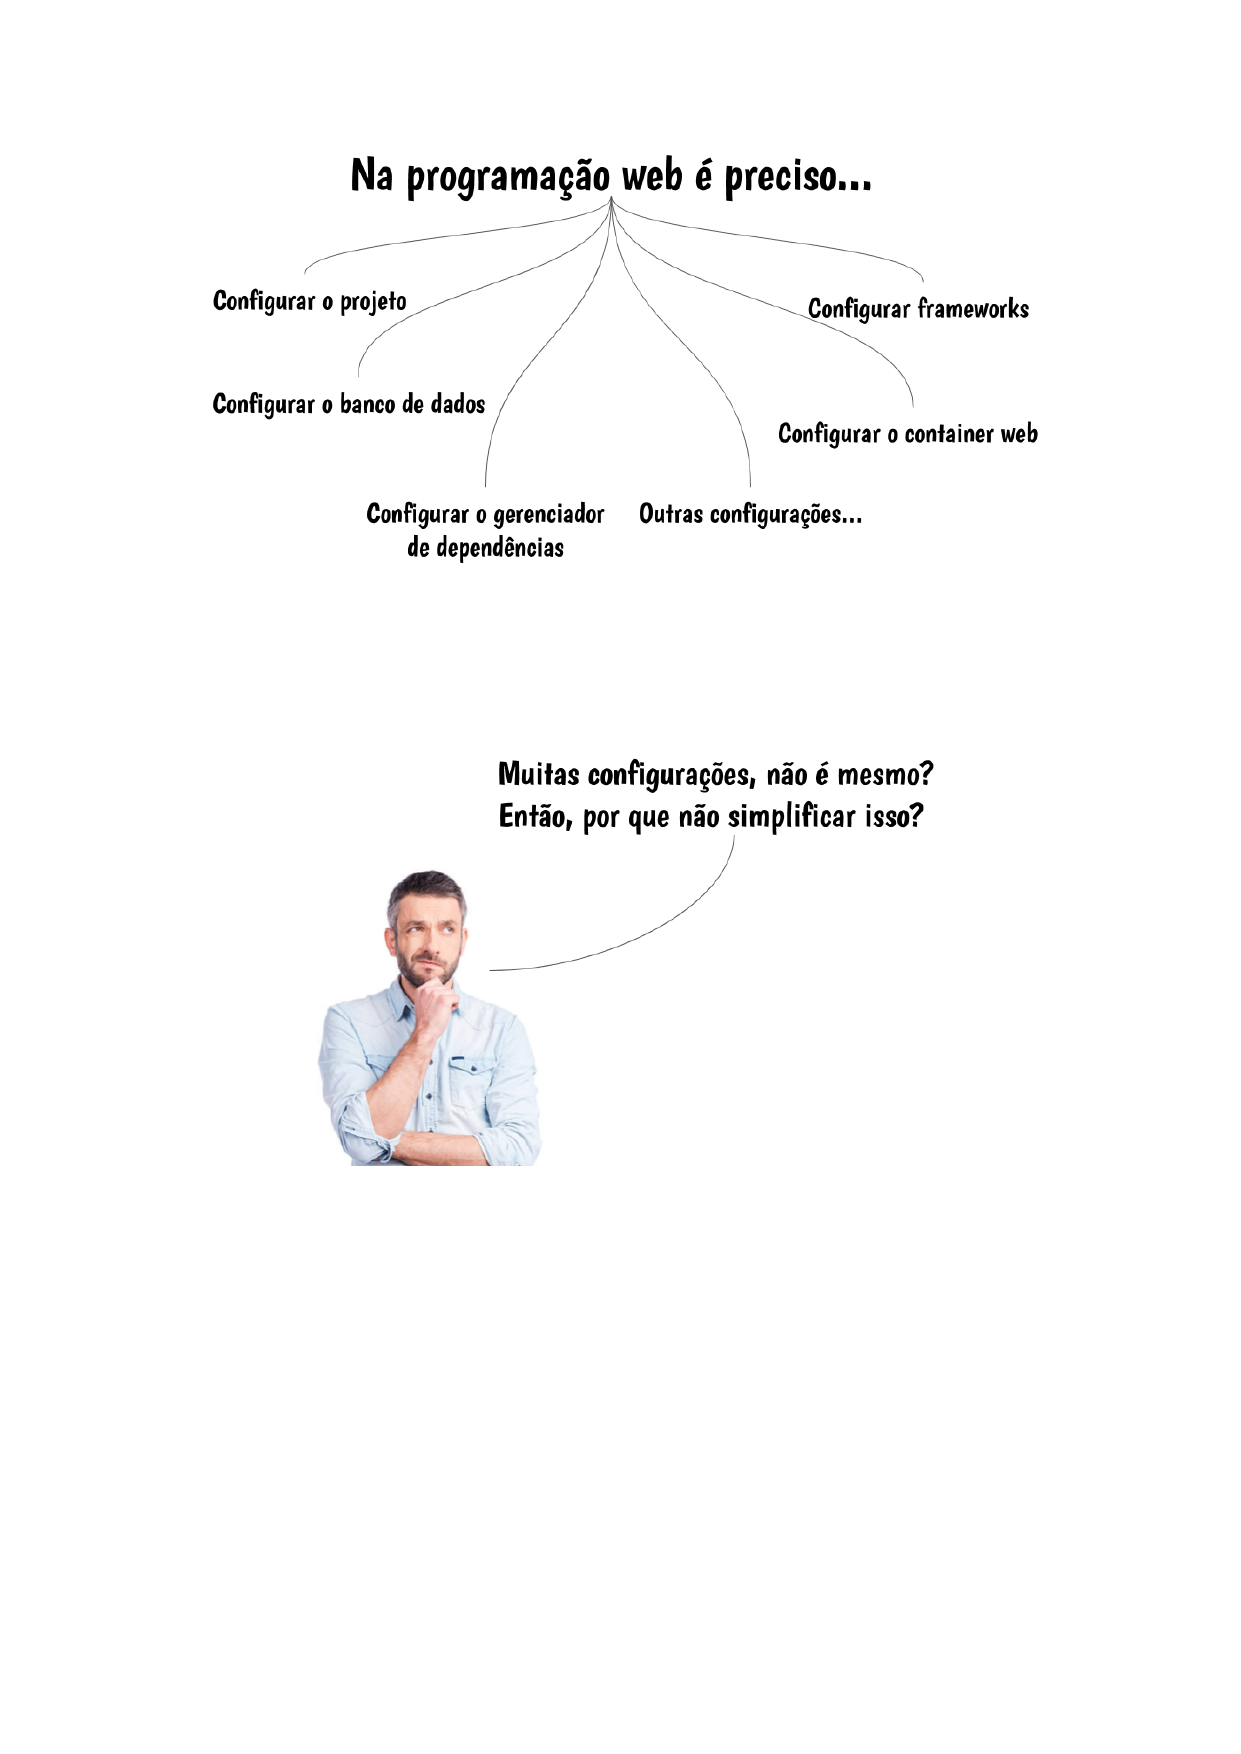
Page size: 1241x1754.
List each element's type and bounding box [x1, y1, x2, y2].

picture [202, 695, 1038, 1166]
picture [195, 118, 1046, 597]
